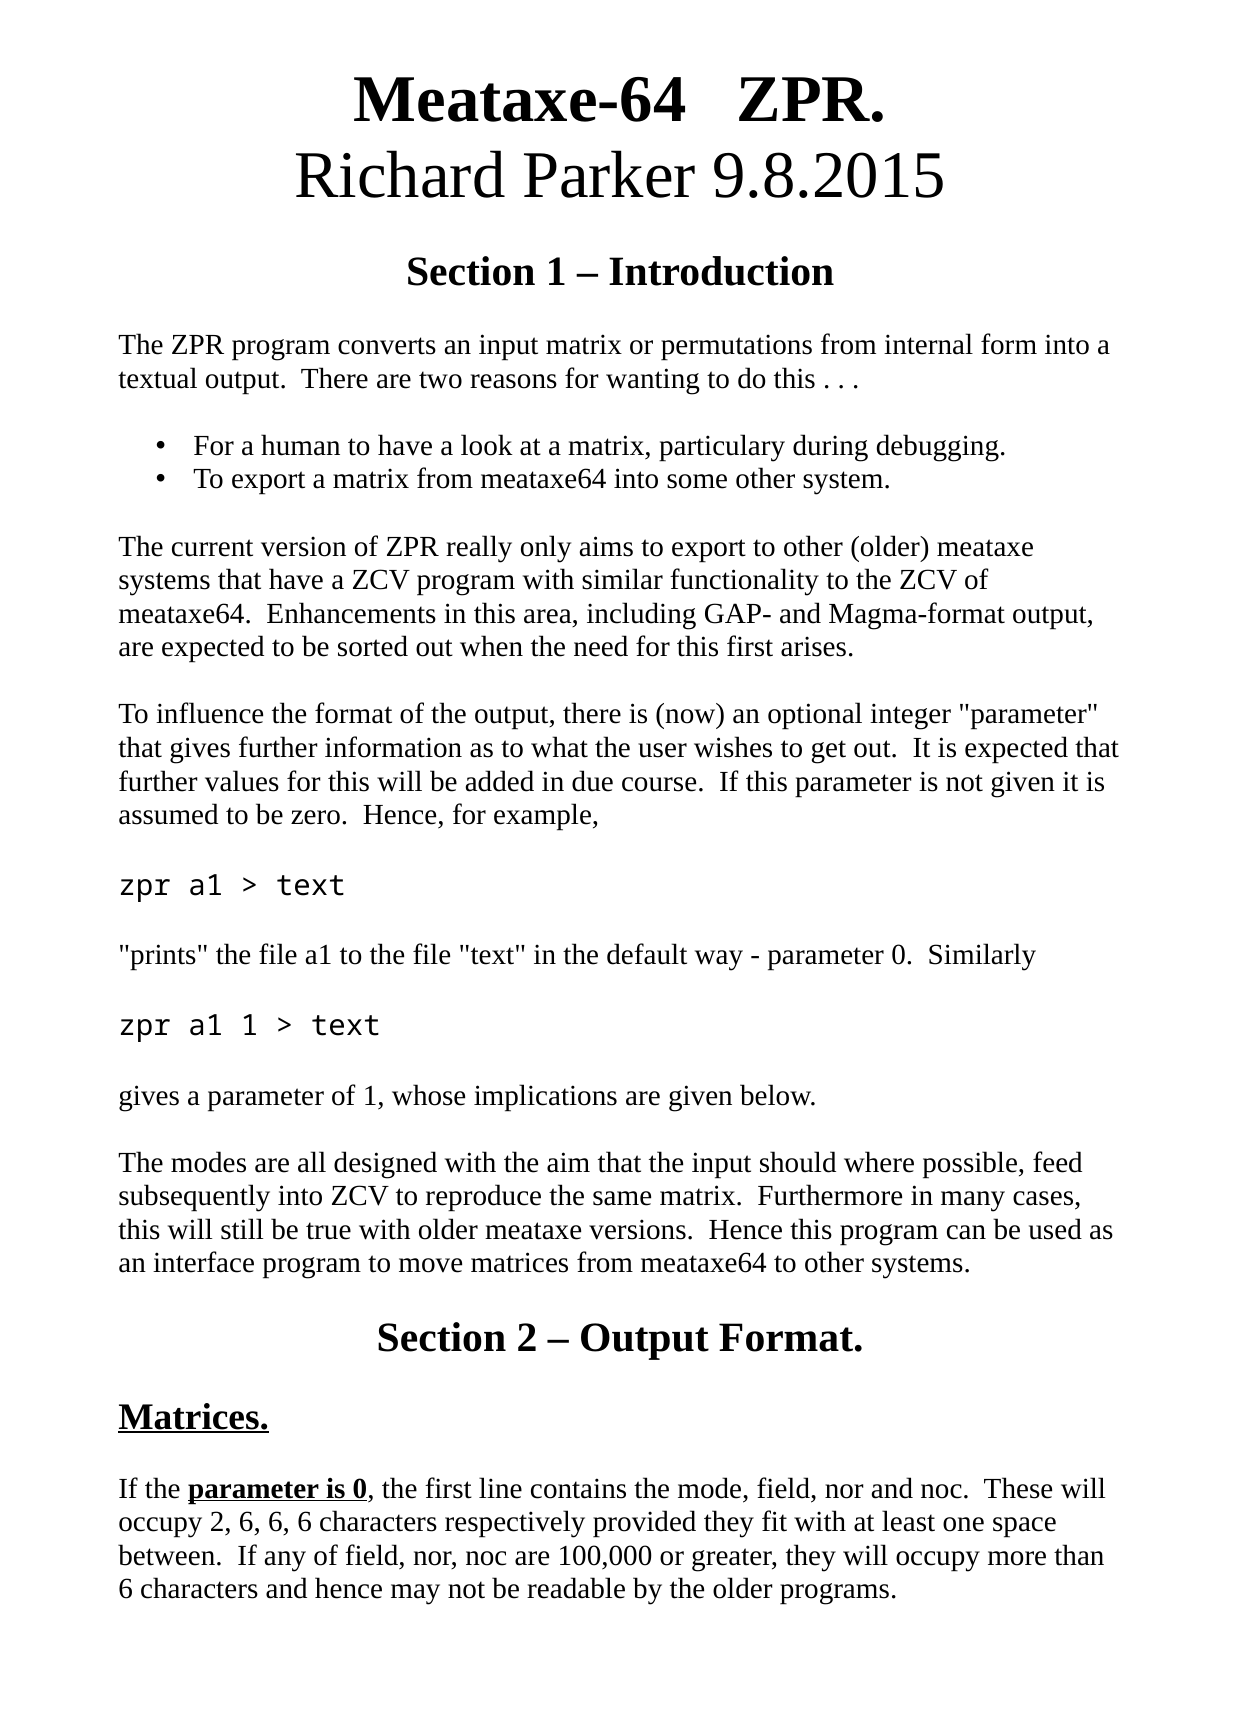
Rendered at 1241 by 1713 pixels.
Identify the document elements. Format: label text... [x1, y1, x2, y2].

text Section 1 – Introduction [118, 246, 1122, 294]
text If the parameter is 0, the first line contains the mode, field, nor and noc. These will occupy 2, 6, 6, 6 characters respectively provided they fit with at least one space between. If any of field, nor, noc are 100,000 or greater, they will occupy more than 6 characters and hence may not be readable by the older programs. [118, 1471, 1122, 1605]
list For a human to have a look at a matrix, particulary during debugging. [156, 428, 1122, 462]
text To influence the format of the output, there is (now) an optional integer "parameter" that gives further information as to what the user wishes to get out. It is expected that further values for this will be added in due course. If this parameter is not given it is assumed to be zero. Hence, for example, [118, 697, 1122, 831]
text Section 2 – Output Format. [118, 1313, 1122, 1361]
text The ZPR program converts an input matrix or permutations from internal form into a textual output. There are two reasons for wanting to do this . . . [118, 327, 1122, 394]
text zpr a1 1 > text [118, 1004, 1122, 1044]
list To export a matrix from meataxe64 into some other system. [156, 462, 1122, 495]
text Matrices. [118, 1394, 1122, 1437]
text zpr a1 > text [118, 864, 1122, 904]
text gives a parameter of 1, whose implications are given below. [118, 1078, 1122, 1111]
text The modes are all designed with the aim that the input should where possible, feed subsequently into ZCV to reproduce the same matrix. Furthermore in many cases, this will still be true with older meataxe versions. Hence this program can be used as an interface program to move matrices from meataxe64 to other systems. [118, 1145, 1122, 1279]
text The current version of ZPR really only aims to export to other (older) meataxe systems that have a ZCV program with similar functionality to the ZCV of meataxe64. Enhancements in this area, including GAP- and Magma-format output, are expected to be sorted out when the need for this first arises. [118, 529, 1122, 663]
text Meataxe-64 ZPR. [118, 59, 1122, 136]
text Richard Parker 9.8.2015 [118, 136, 1122, 212]
text "prints" the file a1 to the file "text" in the default way - parameter 0. Similarly [118, 937, 1122, 971]
